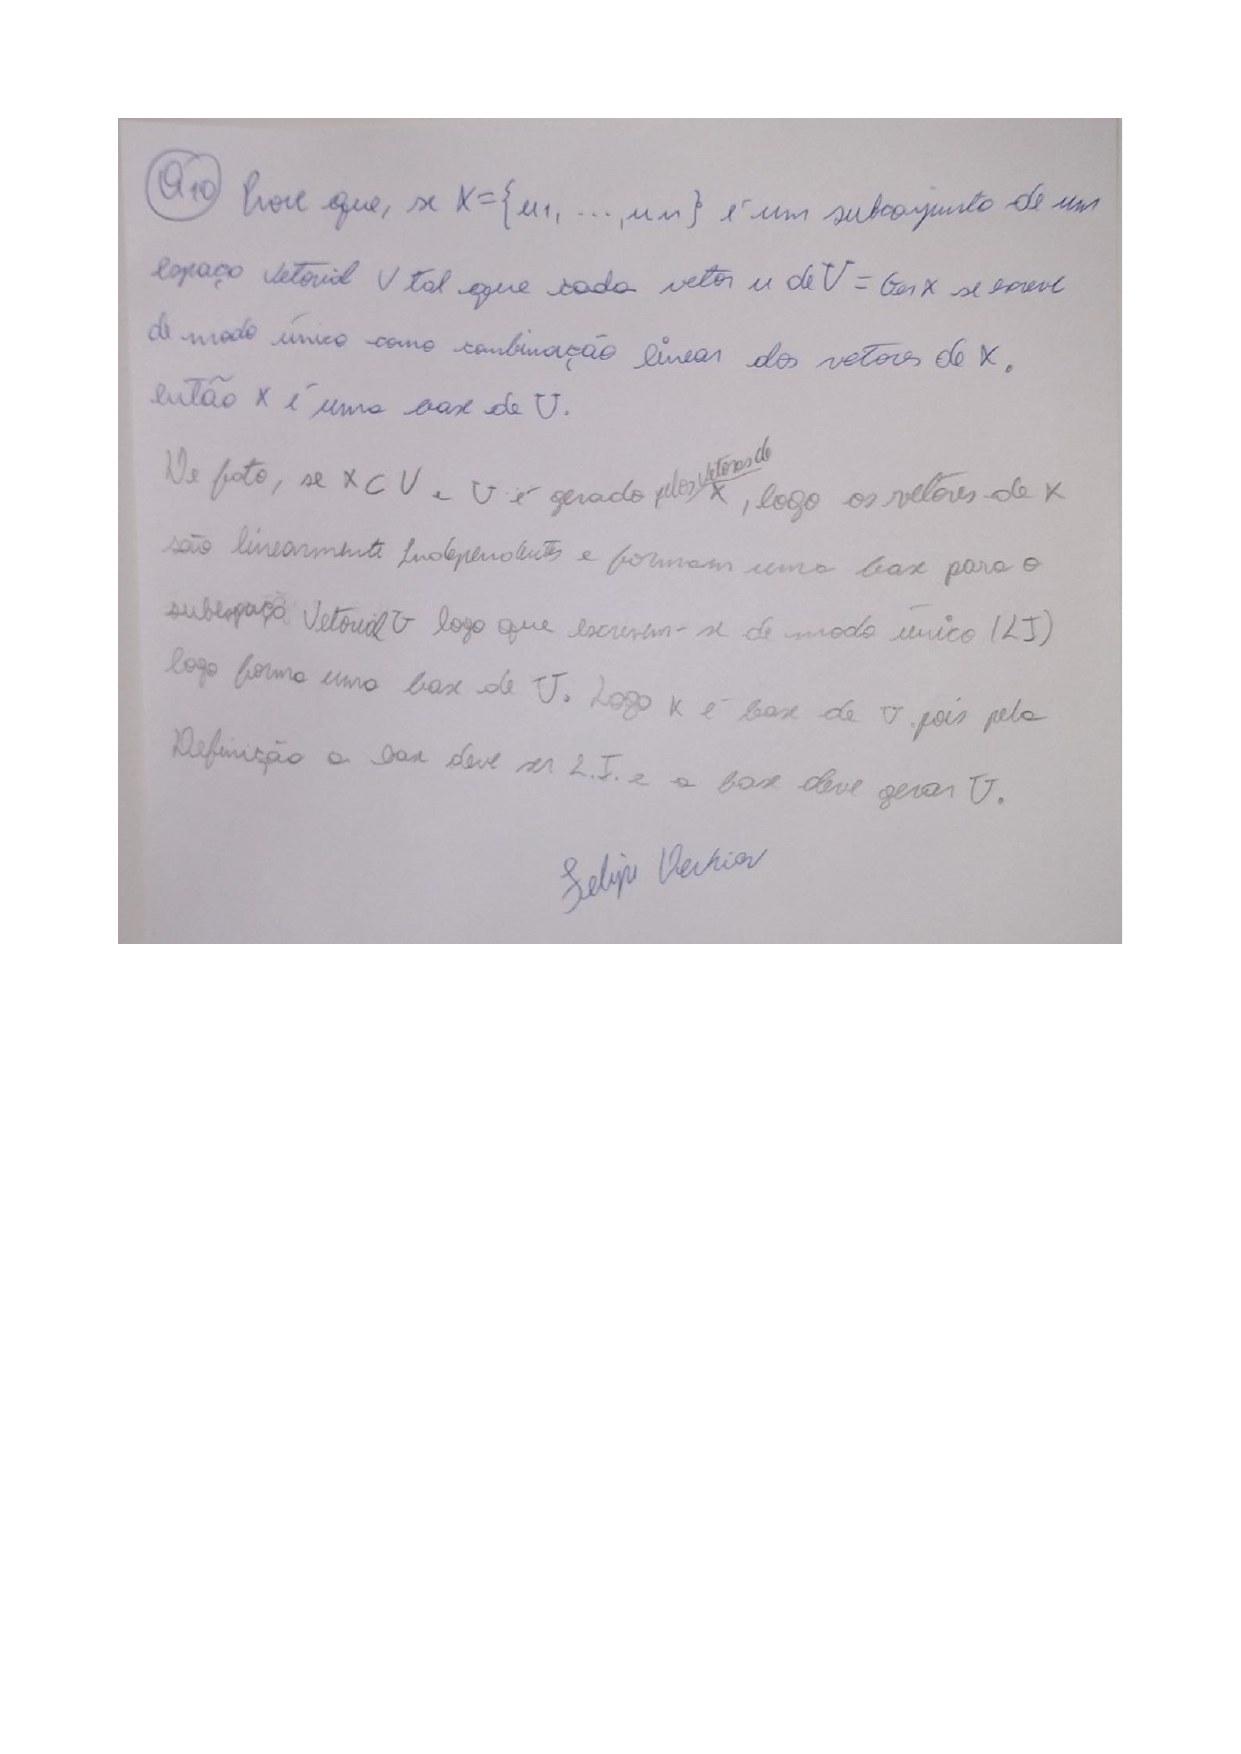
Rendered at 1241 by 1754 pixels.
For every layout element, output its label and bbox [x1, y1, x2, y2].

picture [118, 118, 1123, 944]
